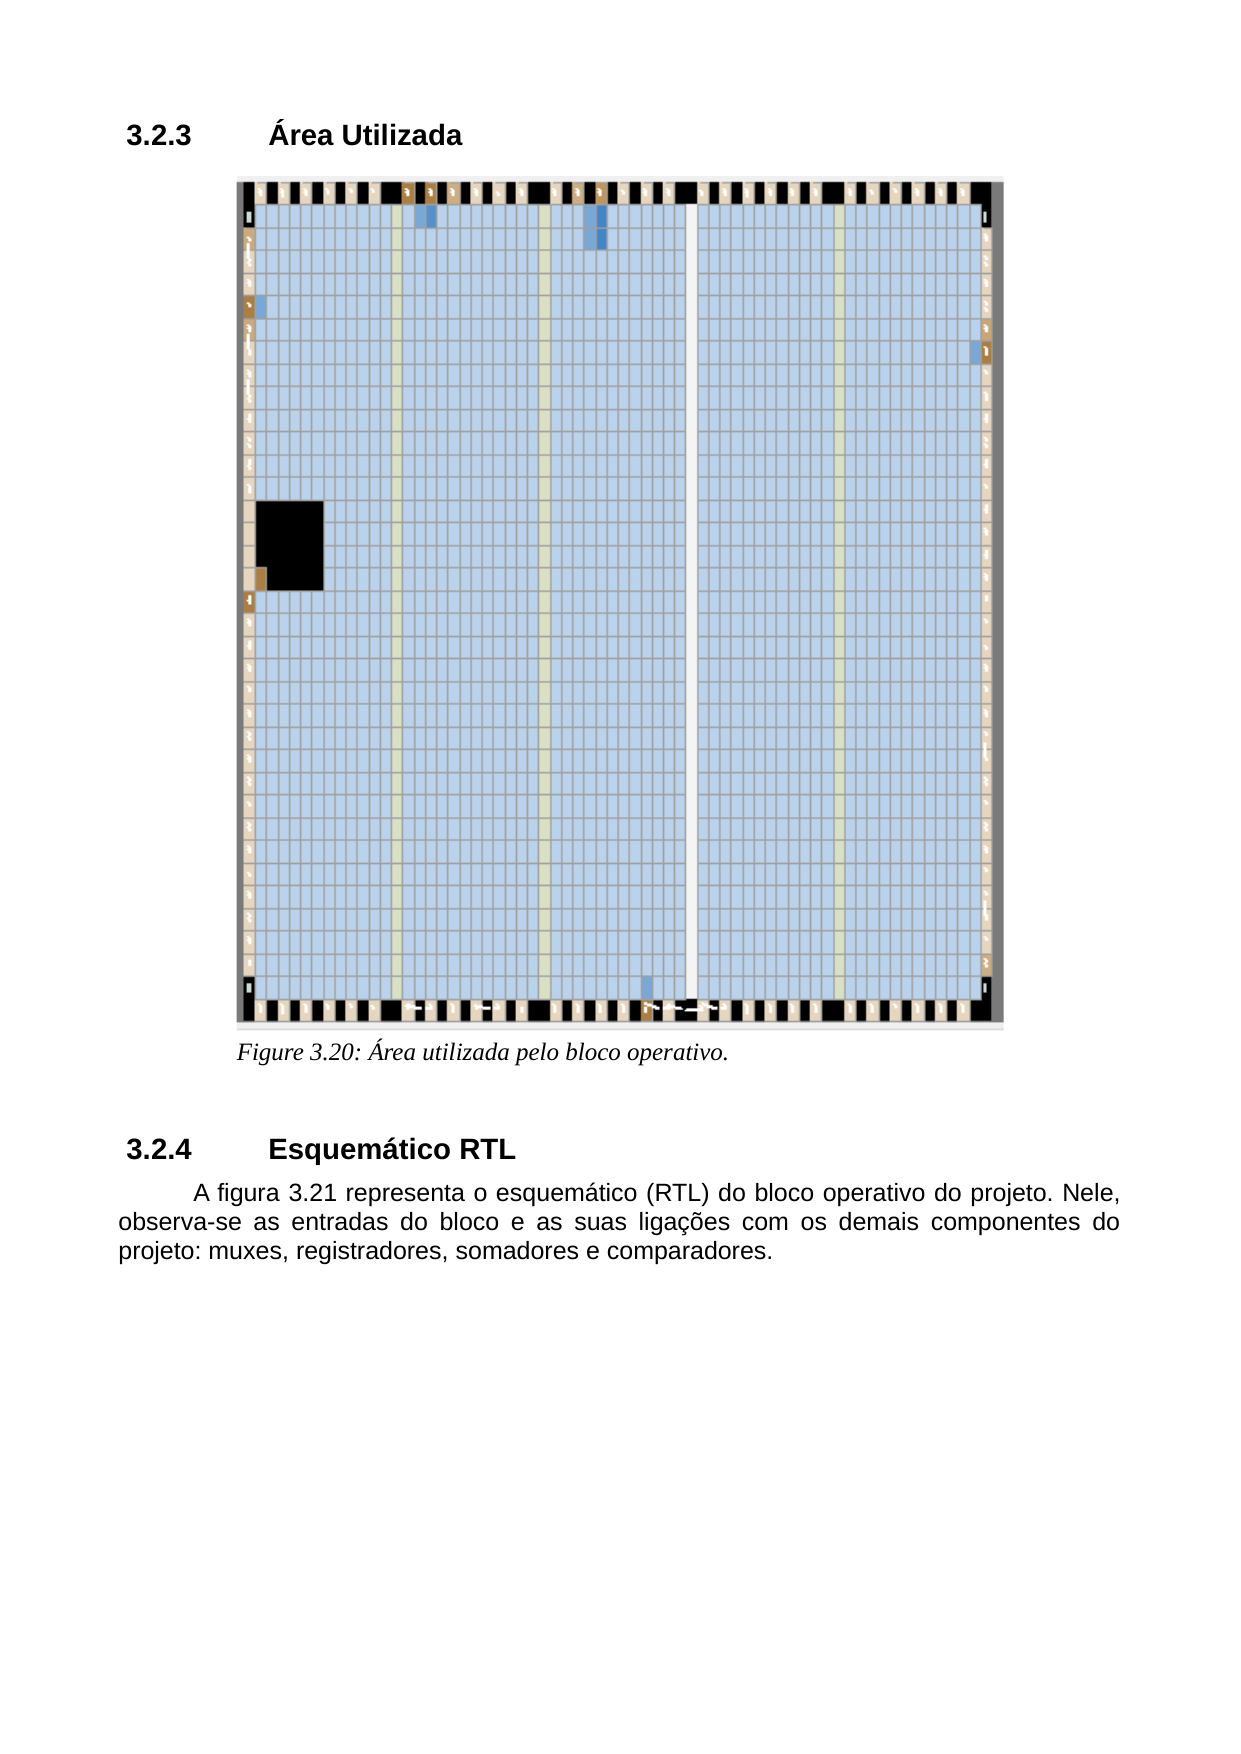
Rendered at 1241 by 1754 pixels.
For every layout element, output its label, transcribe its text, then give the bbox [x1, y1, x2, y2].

subtitle Esquemático RTL [118, 1132, 1122, 1166]
text A figura 3.21 representa o esquemático (RTL) do bloco operativo do projeto. Nele, observa-se as entradas do bloco e as suas ligações com os demais componentes do projeto: muxes, registradores, somadores e comparadores. [118, 1178, 1122, 1265]
picture [236, 176, 1004, 1032]
text Figure 3.20: Área utilizada pelo bloco operativo. [237, 1032, 1004, 1066]
subtitle Área Utilizada [118, 118, 1122, 152]
